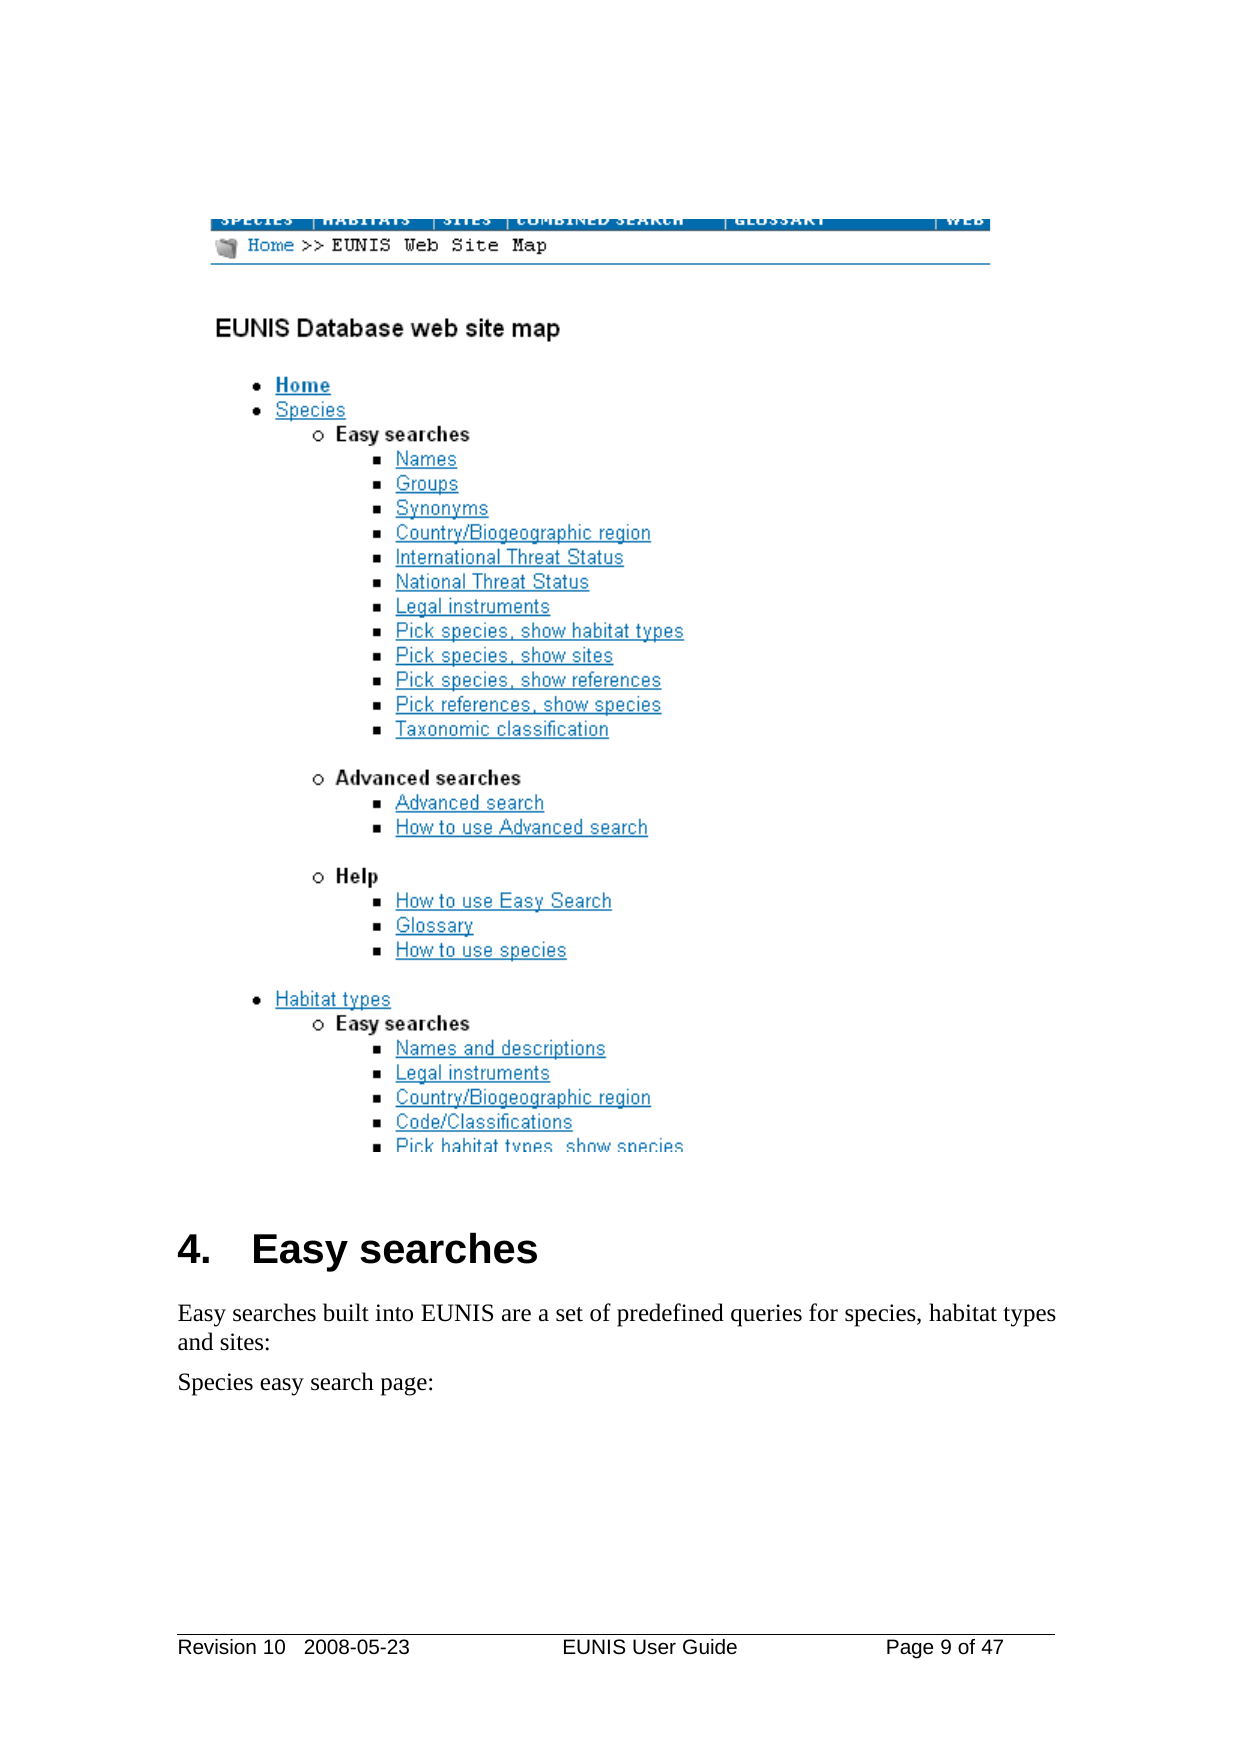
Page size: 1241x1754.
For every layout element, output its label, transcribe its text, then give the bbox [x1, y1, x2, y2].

picture [193, 219, 991, 1152]
text Species easy search page: [177, 1367, 1092, 1396]
text Easy searches built into EUNIS are a set of predefined queries for species, habitat types and sites: [177, 1297, 1092, 1356]
subtitle Easy searches [177, 1225, 1092, 1273]
